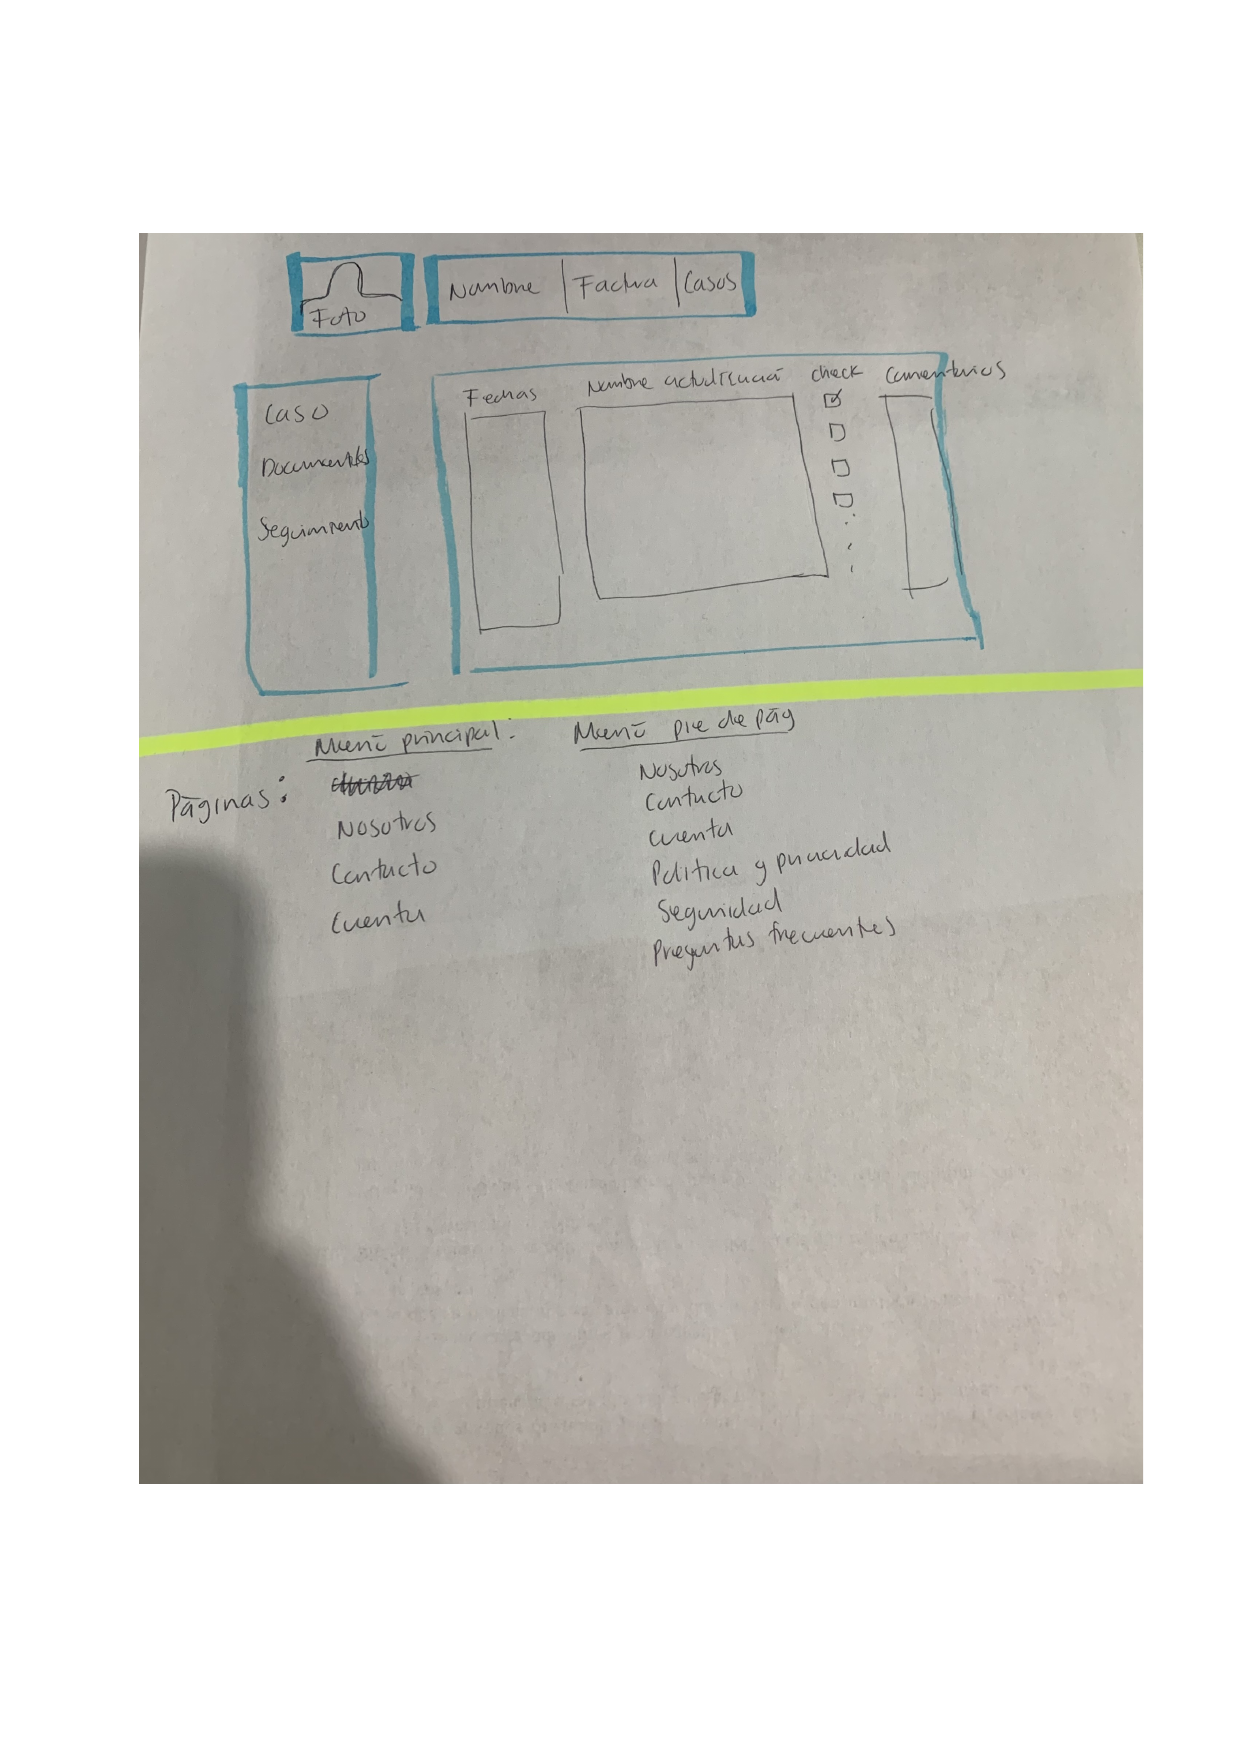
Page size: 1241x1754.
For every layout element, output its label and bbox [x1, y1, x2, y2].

picture [139, 233, 1144, 1484]
